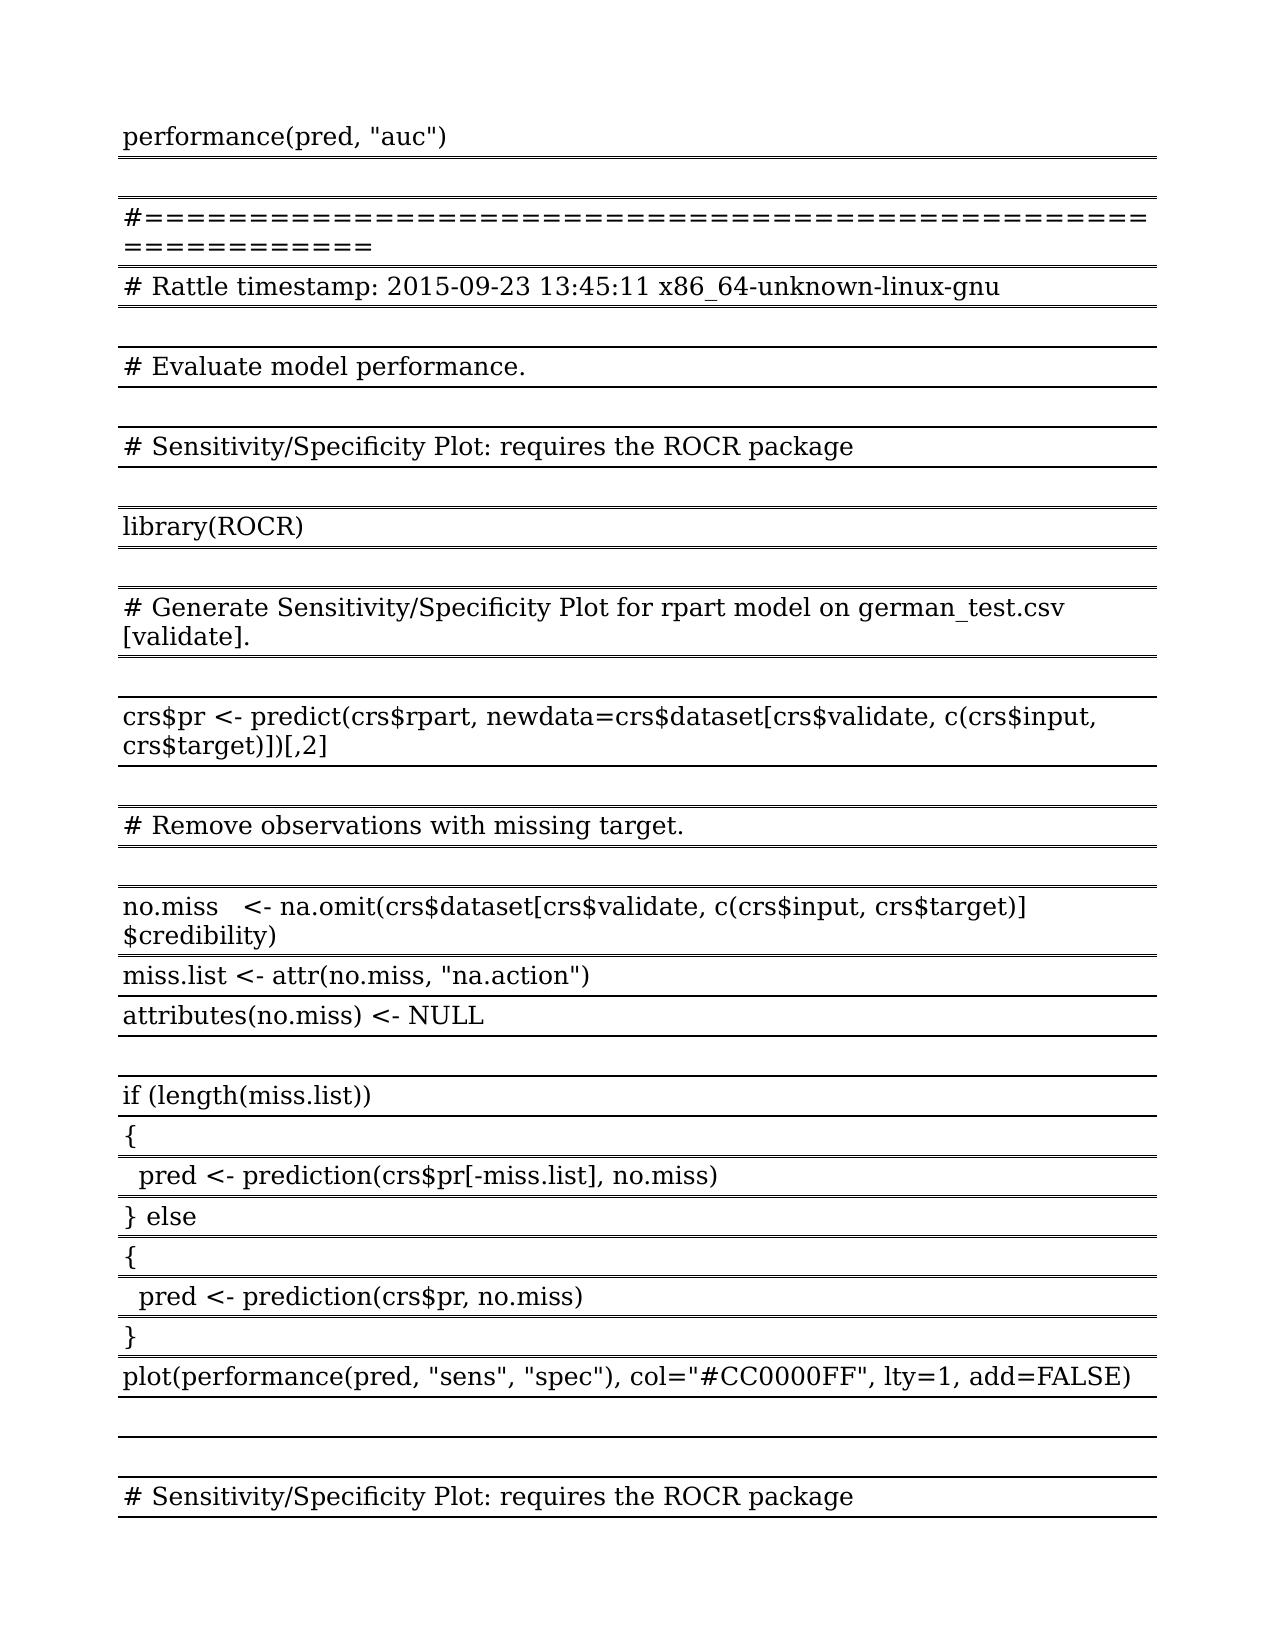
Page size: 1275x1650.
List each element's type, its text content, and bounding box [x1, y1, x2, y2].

text { [118, 1238, 1157, 1275]
text # Evaluate model performance. [118, 348, 1157, 386]
text library(ROCR) [118, 509, 1157, 546]
text performance(pred, "auc") [118, 118, 1157, 156]
text } [118, 1318, 1157, 1355]
text #============================================================ [118, 199, 1157, 265]
text { [118, 1117, 1157, 1155]
text if (length(miss.list)) [118, 1077, 1157, 1115]
text no.miss <- na.omit(crs$dataset[crs$validate, c(crs$input, crs$target)]$credibility) [118, 888, 1157, 954]
text crs$pr <- predict(crs$rpart, newdata=crs$dataset[crs$validate, c(crs$input, crs$target)])[,2] [118, 698, 1157, 765]
text pred <- prediction(crs$pr[-miss.list], no.miss) [118, 1158, 1157, 1195]
text pred <- prediction(crs$pr, no.miss) [118, 1278, 1157, 1315]
text # Generate Sensitivity/Specificity Plot for rpart model on german_test.csv [validate]. [118, 589, 1157, 655]
text attributes(no.miss) <- NULL [118, 997, 1157, 1035]
text # Remove observations with missing target. [118, 808, 1157, 845]
text # Sensitivity/Specificity Plot: requires the ROCR package [118, 1478, 1157, 1516]
text } else [118, 1198, 1157, 1235]
text # Rattle timestamp: 2015-09-23 13:45:11 x86_64-unknown-linux-gnu [118, 268, 1157, 305]
text # Sensitivity/Specificity Plot: requires the ROCR package [118, 428, 1157, 466]
text miss.list <- attr(no.miss, "na.action") [118, 957, 1157, 995]
text plot(performance(pred, "sens", "spec"), col="#CC0000FF", lty=1, add=FALSE) [118, 1358, 1157, 1396]
